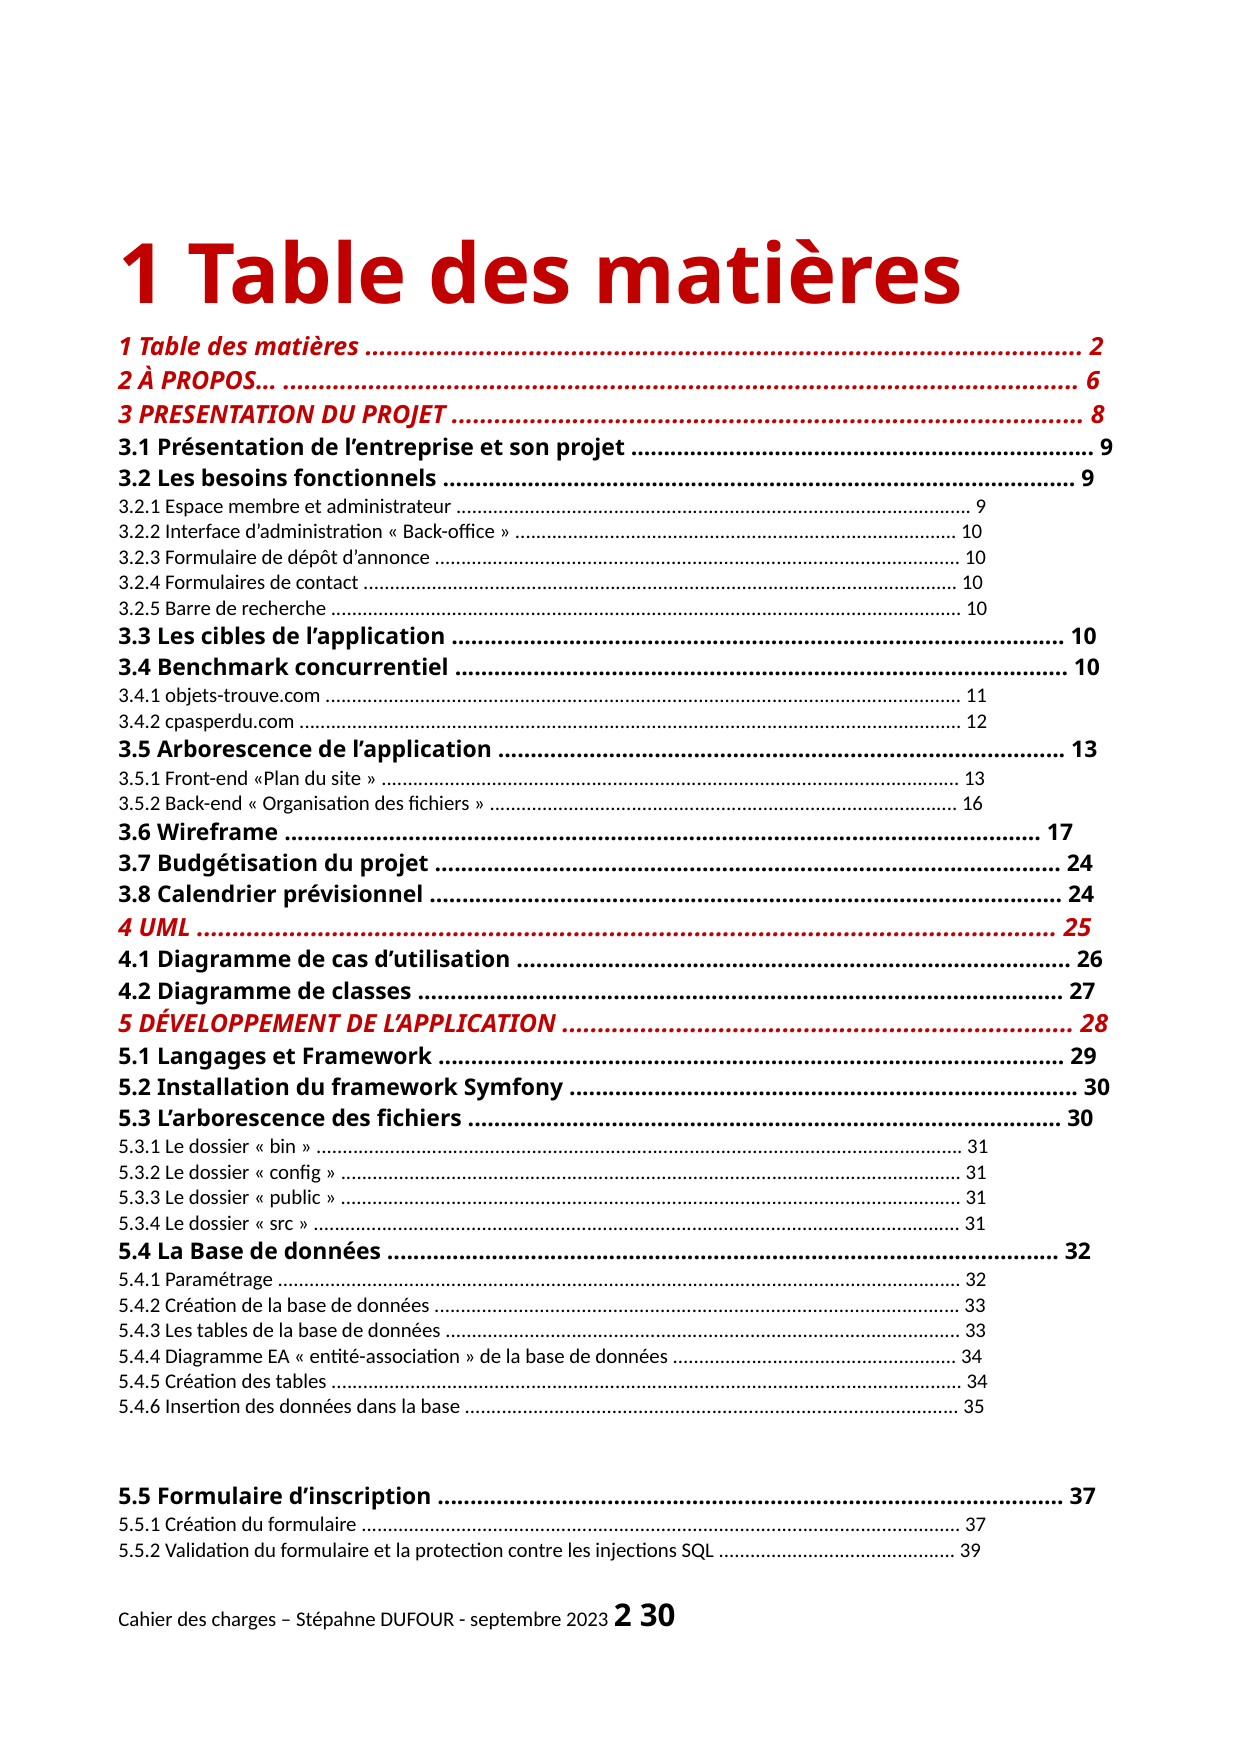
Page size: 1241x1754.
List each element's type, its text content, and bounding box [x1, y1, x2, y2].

text 5.5.2 Validation du formulaire et la protection contre les injections SQL ............................................. 39 [118, 1537, 1122, 1562]
text 4 UML ......................................................................................................................... 25 [118, 909, 1122, 943]
text 5.1 Langages et Framework ................................................................................................ 29 [118, 1040, 1122, 1071]
text 3 PRESENTATION DU PROJET ......................................................................................... 8 [118, 396, 1122, 431]
text 3.2.4 Formulaires de contact ................................................................................................................. 10 [118, 569, 1122, 595]
text 5.3.3 Le dossier « public » ...................................................................................................................... 31 [118, 1184, 1122, 1210]
text 3.4.1 objets-trouve.com ......................................................................................................................... 11 [118, 683, 1122, 708]
text 3.2.3 Formulaire de dépôt d’annonce .................................................................................................... 10 [118, 544, 1122, 569]
text 4.1 Diagramme de cas d’utilisation ..................................................................................... 26 [118, 943, 1122, 974]
text 5.4.4 Diagramme EA « entité-association » de la base de données ...................................................... 34 [118, 1343, 1122, 1368]
text 3 [118, 1419, 1122, 1455]
text 5.4.3 Les tables de la base de données .................................................................................................. 33 [118, 1317, 1122, 1343]
text 2 À PROPOS… ................................................................................................................ 6 [118, 362, 1122, 396]
text 5.4.2 Création de la base de données .................................................................................................... 33 [118, 1292, 1122, 1317]
text 3.3 Les cibles de l’application .............................................................................................. 10 [118, 620, 1122, 651]
text 5.3.4 Le dossier « src » ........................................................................................................................... 31 [118, 1210, 1122, 1235]
text 3.6 Wireframe .................................................................................................................... 17 [118, 816, 1122, 847]
text 3.4 Benchmark concurrentiel .............................................................................................. 10 [118, 651, 1122, 683]
text 5.4.5 Création des tables ........................................................................................................................ 34 [118, 1368, 1122, 1394]
text 5.3.1 Le dossier « bin » ........................................................................................................................... 31 [118, 1134, 1122, 1159]
text 5.5 Formulaire d’inscription ................................................................................................ 37 [118, 1480, 1122, 1511]
text 3.1 Présentation de l’entreprise et son projet ....................................................................... 9 [118, 431, 1122, 462]
text 1 Table des matières ..................................................................................................... 2 [118, 328, 1122, 362]
text 3.8 Calendrier prévisionnel ................................................................................................. 24 [118, 878, 1122, 909]
text 3.2.2 Interface d’administration « Back-office » .................................................................................... 10 [118, 518, 1122, 544]
text 2 [118, 154, 1122, 189]
text 3.2.5 Barre de recherche ........................................................................................................................ 10 [118, 595, 1122, 620]
text 1 Table des matières [118, 215, 1122, 328]
text 3.2.1 Espace membre et administrateur .................................................................................................. 9 [118, 493, 1122, 518]
text 5.4.1 Paramétrage .................................................................................................................................. 32 [118, 1267, 1122, 1292]
text 5.4.6 Insertion des données dans la base .............................................................................................. 35 [118, 1394, 1122, 1419]
text 5.3 L’arborescence des fichiers ........................................................................................... 30 [118, 1102, 1122, 1134]
text 5 DÉVELOPPEMENT DE L’APPLICATION ........................................................................ 28 [118, 1006, 1122, 1040]
text 5.4 La Base de données ....................................................................................................... 32 [118, 1235, 1122, 1267]
text 3.5 Arborescence de l’application ....................................................................................... 13 [118, 733, 1122, 765]
text 4.2 Diagramme de classes ................................................................................................... 27 [118, 974, 1122, 1006]
text 5.3.2 Le dossier « config » ...................................................................................................................... 31 [118, 1159, 1122, 1184]
text 5.5.1 Création du formulaire .................................................................................................................. 37 [118, 1511, 1122, 1537]
text 3.4.2 cpasperdu.com .............................................................................................................................. 12 [118, 708, 1122, 733]
text 3.2 Les besoins fonctionnels ................................................................................................. 9 [118, 462, 1122, 493]
text 3.5.1 Front-end «Plan du site » .............................................................................................................. 13 [118, 765, 1122, 790]
text 5.2 Installation du framework Symfony .............................................................................. 30 [118, 1071, 1122, 1102]
text 3.5.2 Back-end « Organisation des fichiers » ......................................................................................... 16 [118, 790, 1122, 816]
text 3.7 Budgétisation du projet ................................................................................................ 24 [118, 847, 1122, 878]
